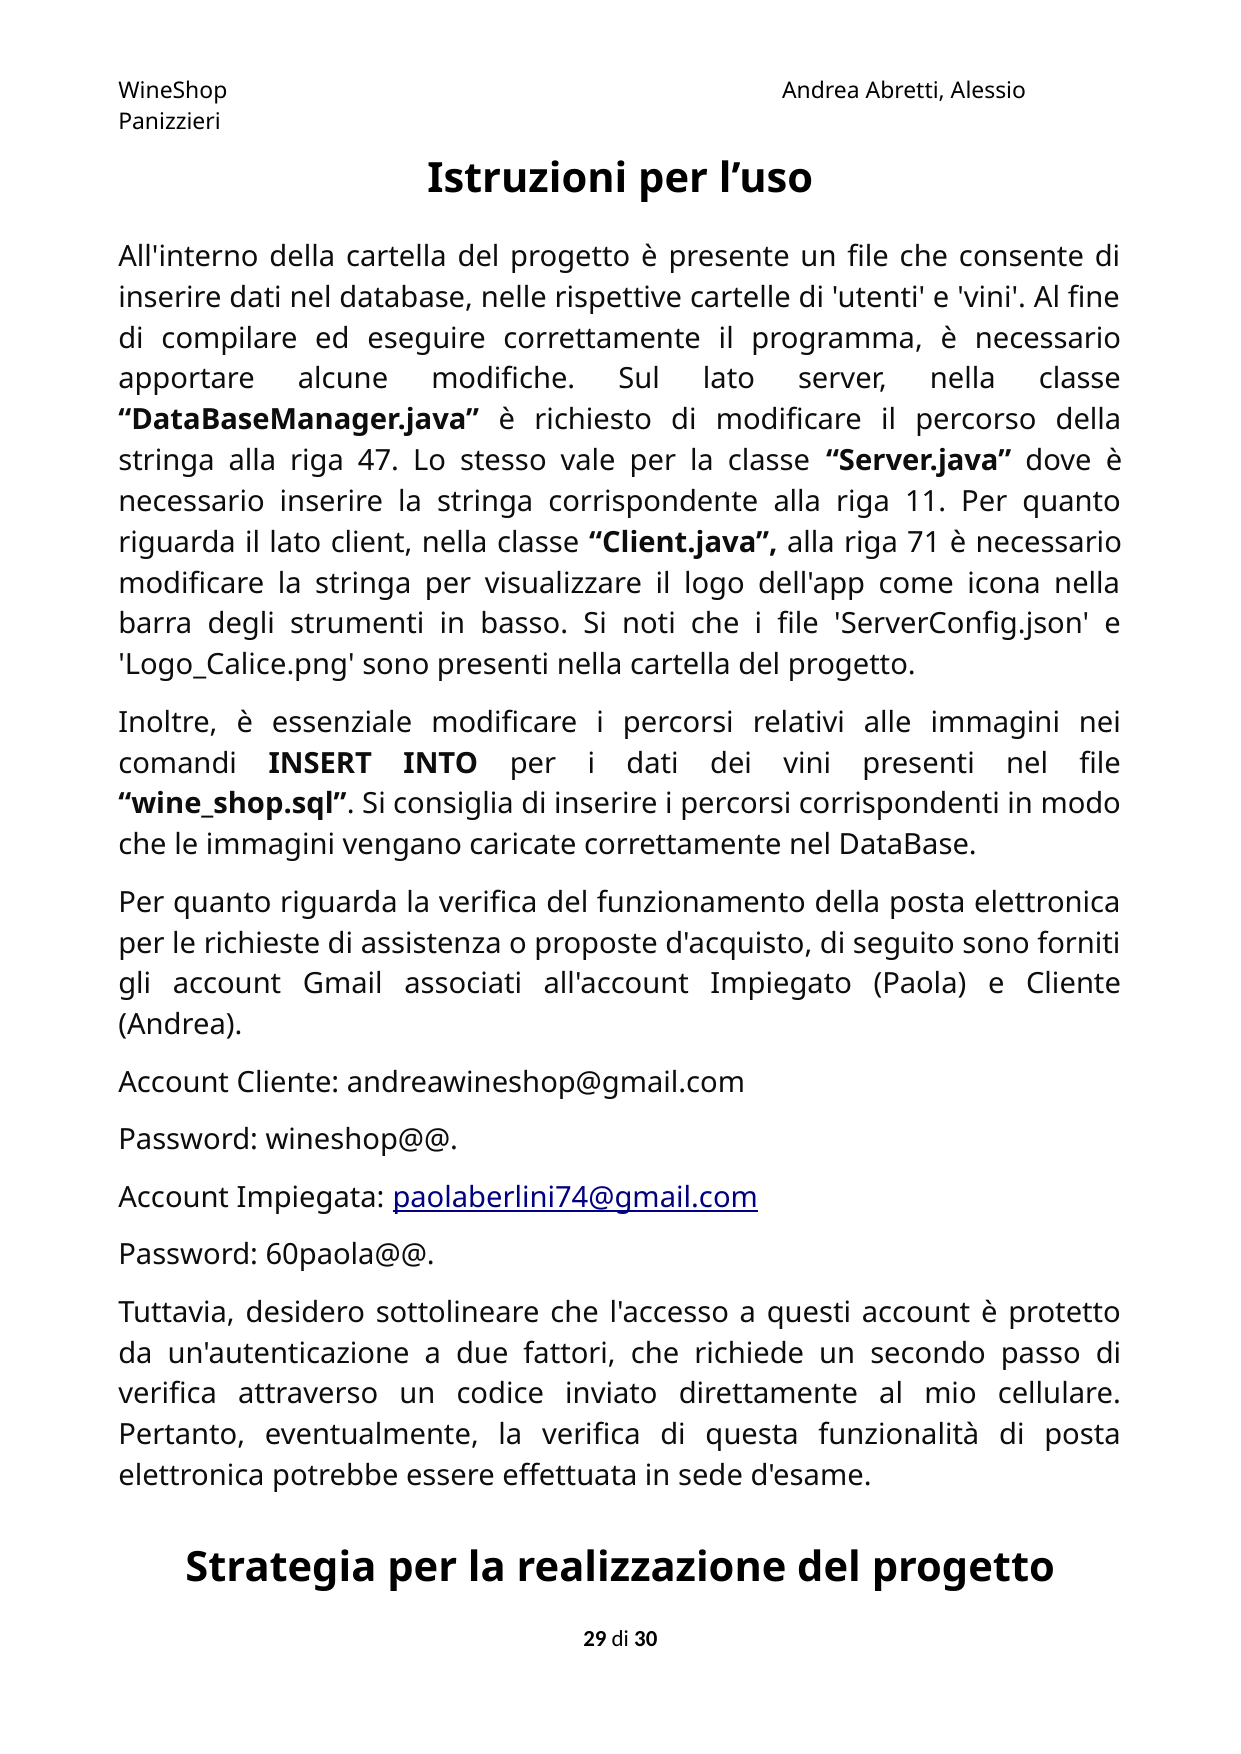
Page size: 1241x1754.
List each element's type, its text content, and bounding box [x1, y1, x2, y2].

text Inoltre, è essenziale modificare i percorsi relativi alle immagini nei comandi INSERT INTO per i dati dei vini presenti nel file “wine_shop.sql”. Si consiglia di inserire i percorsi corrispondenti in modo che le immagini vengano caricate correttamente nel DataBase. [118, 701, 1122, 863]
text Password: 60paola@@. [118, 1233, 1122, 1273]
subtitle Strategia per la realizzazione del progetto [118, 1537, 1122, 1594]
text All'interno della cartella del progetto è presente un file che consente di inserire dati nel database, nelle rispettive cartelle di 'utenti' e 'vini'. Al fine di compilare ed eseguire correttamente il programma, è necessario apportare alcune modifiche. Sul lato server, nella classe “DataBaseManager.java” è richiesto di modificare il percorso della stringa alla riga 47. Lo stesso vale per la classe “Server.java” dove è necessario inserire la stringa corrispondente alla riga 11. Per quanto riguarda il lato client, nella classe “Client.java”, alla riga 71 è necessario modificare la stringa per visualizzare il logo dell'app come icona nella barra degli strumenti in basso. Si noti che i file 'ServerConfig.json' e 'Logo_Calice.png' sono presenti nella cartella del progetto. [118, 206, 1122, 683]
subtitle Istruzioni per l’uso [118, 148, 1122, 204]
text Per quanto riguarda la verifica del funzionamento della posta elettronica per le richieste di assistenza o proposte d'acquisto, di seguito sono forniti gli account Gmail associati all'account Impiegato (Paola) e Cliente (Andrea). [118, 881, 1122, 1043]
text Tuttavia, desidero sottolineare che l'accesso a questi account è protetto da un'autenticazione a due fattori, che richiede un secondo passo di verifica attraverso un codice inviato direttamente al mio cellulare. Pertanto, eventualmente, la verifica di questa funzionalità di posta elettronica potrebbe essere effettuata in sede d'esame. [118, 1291, 1122, 1494]
text Password: wineshop@@. [118, 1118, 1122, 1158]
text Account Impiegata: paolaberlini74@gmail.com [118, 1176, 1122, 1216]
text Account Cliente: andreawineshop@gmail.com [118, 1061, 1122, 1101]
